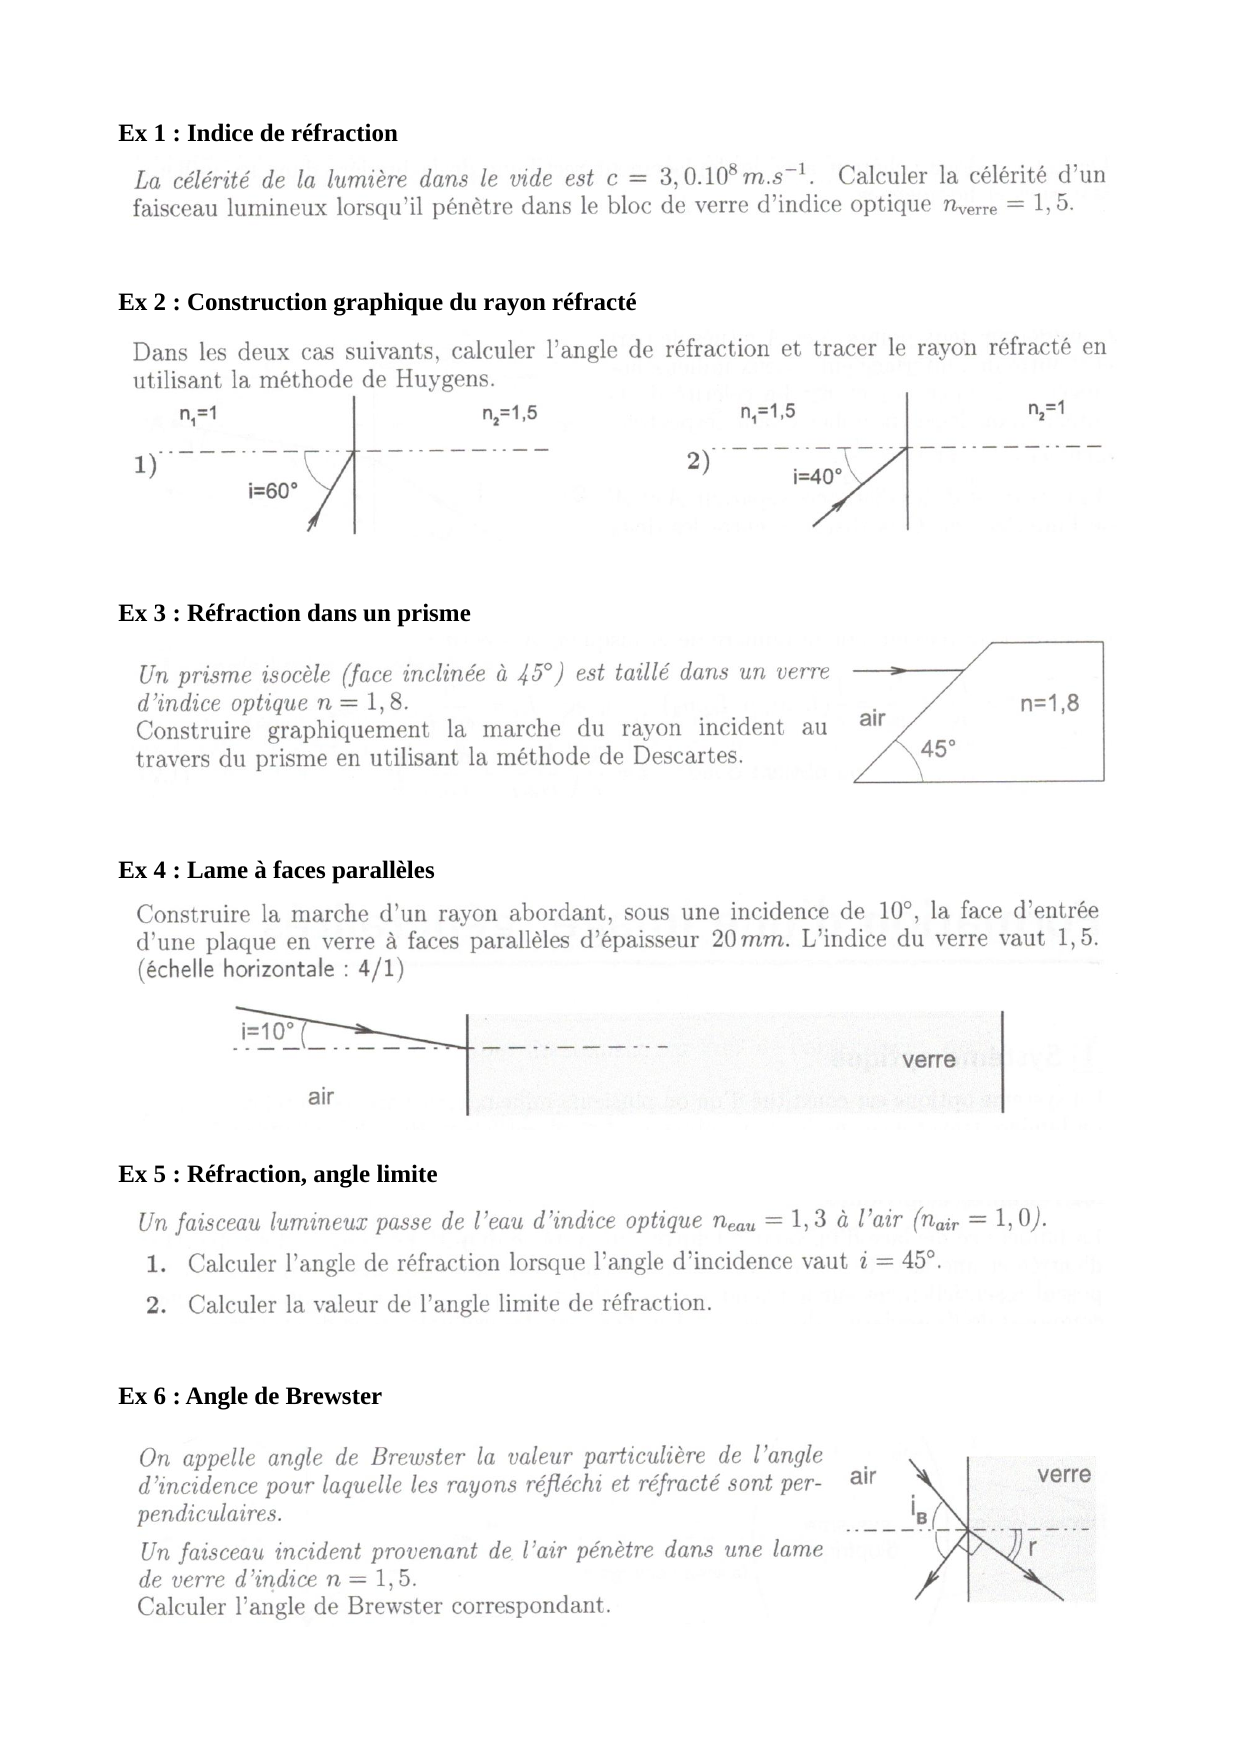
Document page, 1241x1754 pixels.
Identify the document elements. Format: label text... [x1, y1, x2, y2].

text Ex 5 : Réfraction, angle limite [118, 1159, 1122, 1187]
text Ex 6 : Angle de Brewster [118, 1381, 1122, 1410]
text Ex 1 : Indice de réfraction [118, 118, 1122, 147]
text Ex 4 : Lame à faces parallèles [118, 855, 1122, 883]
text Ex 2 : Construction graphique du rayon réfracté [118, 287, 1122, 315]
text Ex 3 : Réfraction dans un prisme [118, 598, 1122, 626]
